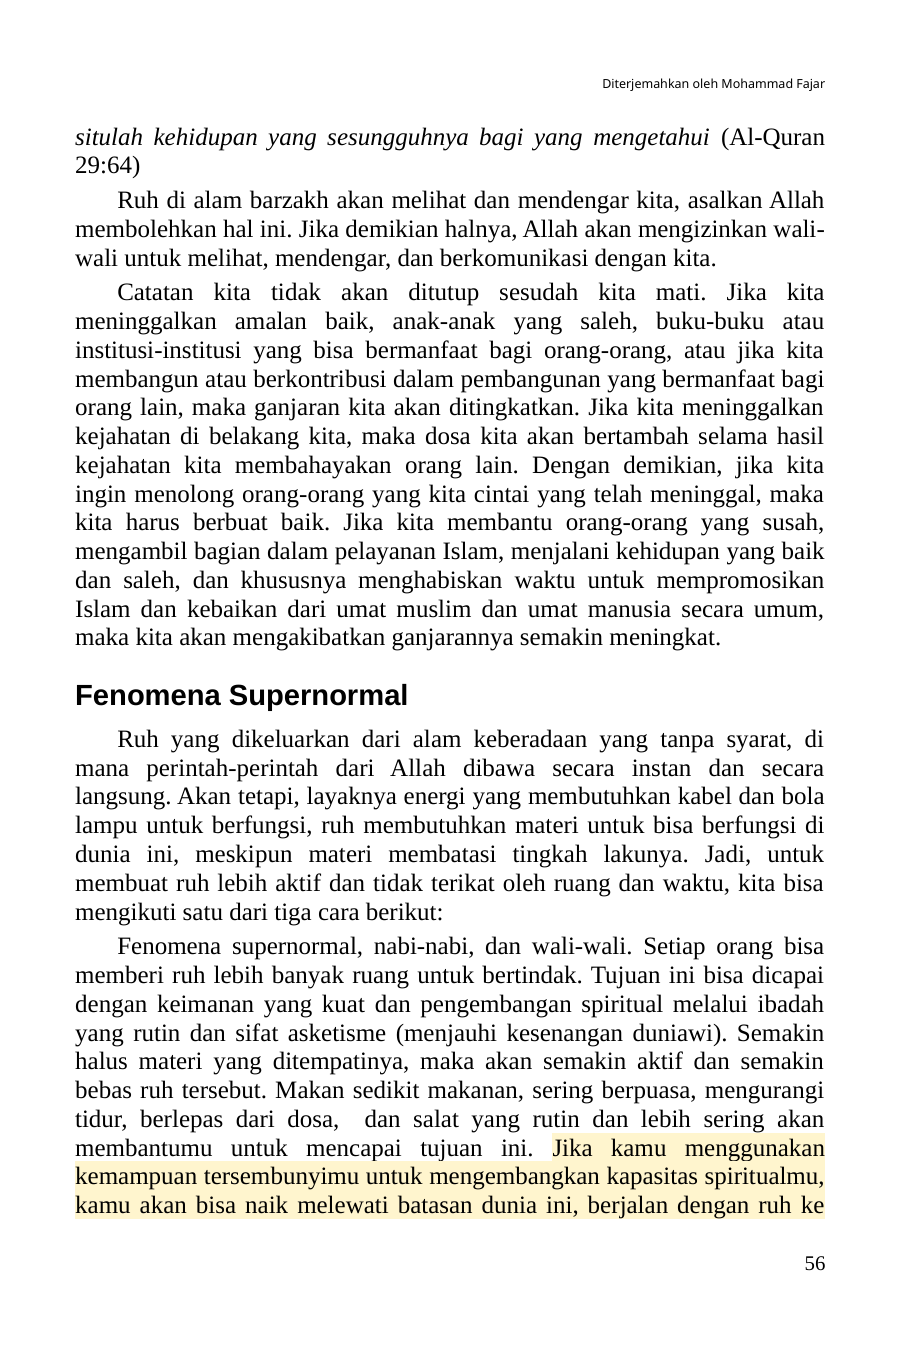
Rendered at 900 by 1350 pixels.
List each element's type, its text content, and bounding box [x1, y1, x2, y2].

text situlah kehidupan yang sesungguhnya bagi yang mengetahui (Al-Quran 29:64) [75, 122, 825, 179]
text Fenomena supernormal, nabi-nabi, dan wali-wali. Setiap orang bisa memberi ruh lebih banyak ruang untuk bertindak. Tujuan ini bisa dicapai dengan keimanan yang kuat dan pengembangan spiritual melalui ibadah yang rutin dan sifat asketisme (menjauhi kesenangan duniawi). Semakin halus materi yang ditempatinya, maka akan semakin aktif dan semakin bebas ruh tersebut. Makan sedikit makanan, sering berpuasa, mengurangi tidur, berlepas dari dosa, dan salat yang rutin dan lebih sering akan membantumu untuk mencapai tujuan ini. Jika kamu menggunakan kemampuan tersembunyimu untuk mengembangkan kapasitas spiritualmu, kamu akan bisa naik melewati batasan dunia ini, berjalan dengan ruh ke [75, 931, 825, 1219]
text Ruh di alam barzakh akan melihat dan mendengar kita, asalkan Allah membolehkan hal ini. Jika demikian halnya, Allah akan mengizinkan wali-wali untuk melihat, mendengar, dan berkomunikasi dengan kita. [75, 185, 825, 271]
subtitle Fenomena Supernormal [75, 678, 825, 712]
text Catatan kita tidak akan ditutup sesudah kita mati. Jika kita meninggalkan amalan baik, anak-anak yang saleh, buku-buku atau institusi-institusi yang bisa bermanfaat bagi orang-orang, atau jika kita membangun atau berkontribusi dalam pembangunan yang bermanfaat bagi orang lain, maka ganjaran kita akan ditingkatkan. Jika kita meninggalkan kejahatan di belakang kita, maka dosa kita akan bertambah selama hasil kejahatan kita membahayakan orang lain. Dengan demikian, jika kita ingin menolong orang-orang yang kita cintai yang telah meninggal, maka kita harus berbuat baik. Jika kita membantu orang-orang yang susah, mengambil bagian dalam pelayanan Islam, menjalani kehidupan yang baik dan saleh, dan khususnya menghabiskan waktu untuk mempromosikan Islam dan kebaikan dari umat muslim dan umat manusia secara umum, maka kita akan mengakibatkan ganjarannya semakin meningkat. [75, 277, 825, 651]
text Ruh yang dikeluarkan dari alam keberadaan yang tanpa syarat, di mana perintah-perintah dari Allah dibawa secara instan dan secara langsung. Akan tetapi, layaknya energi yang membutuhkan kabel dan bola lampu untuk berfungsi, ruh membutuhkan materi untuk bisa berfungsi di dunia ini, meskipun materi membatasi tingkah lakunya. Jadi, untuk membuat ruh lebih aktif dan tidak terikat oleh ruang dan waktu, kita bisa mengikuti satu dari tiga cara berikut: [75, 724, 825, 925]
